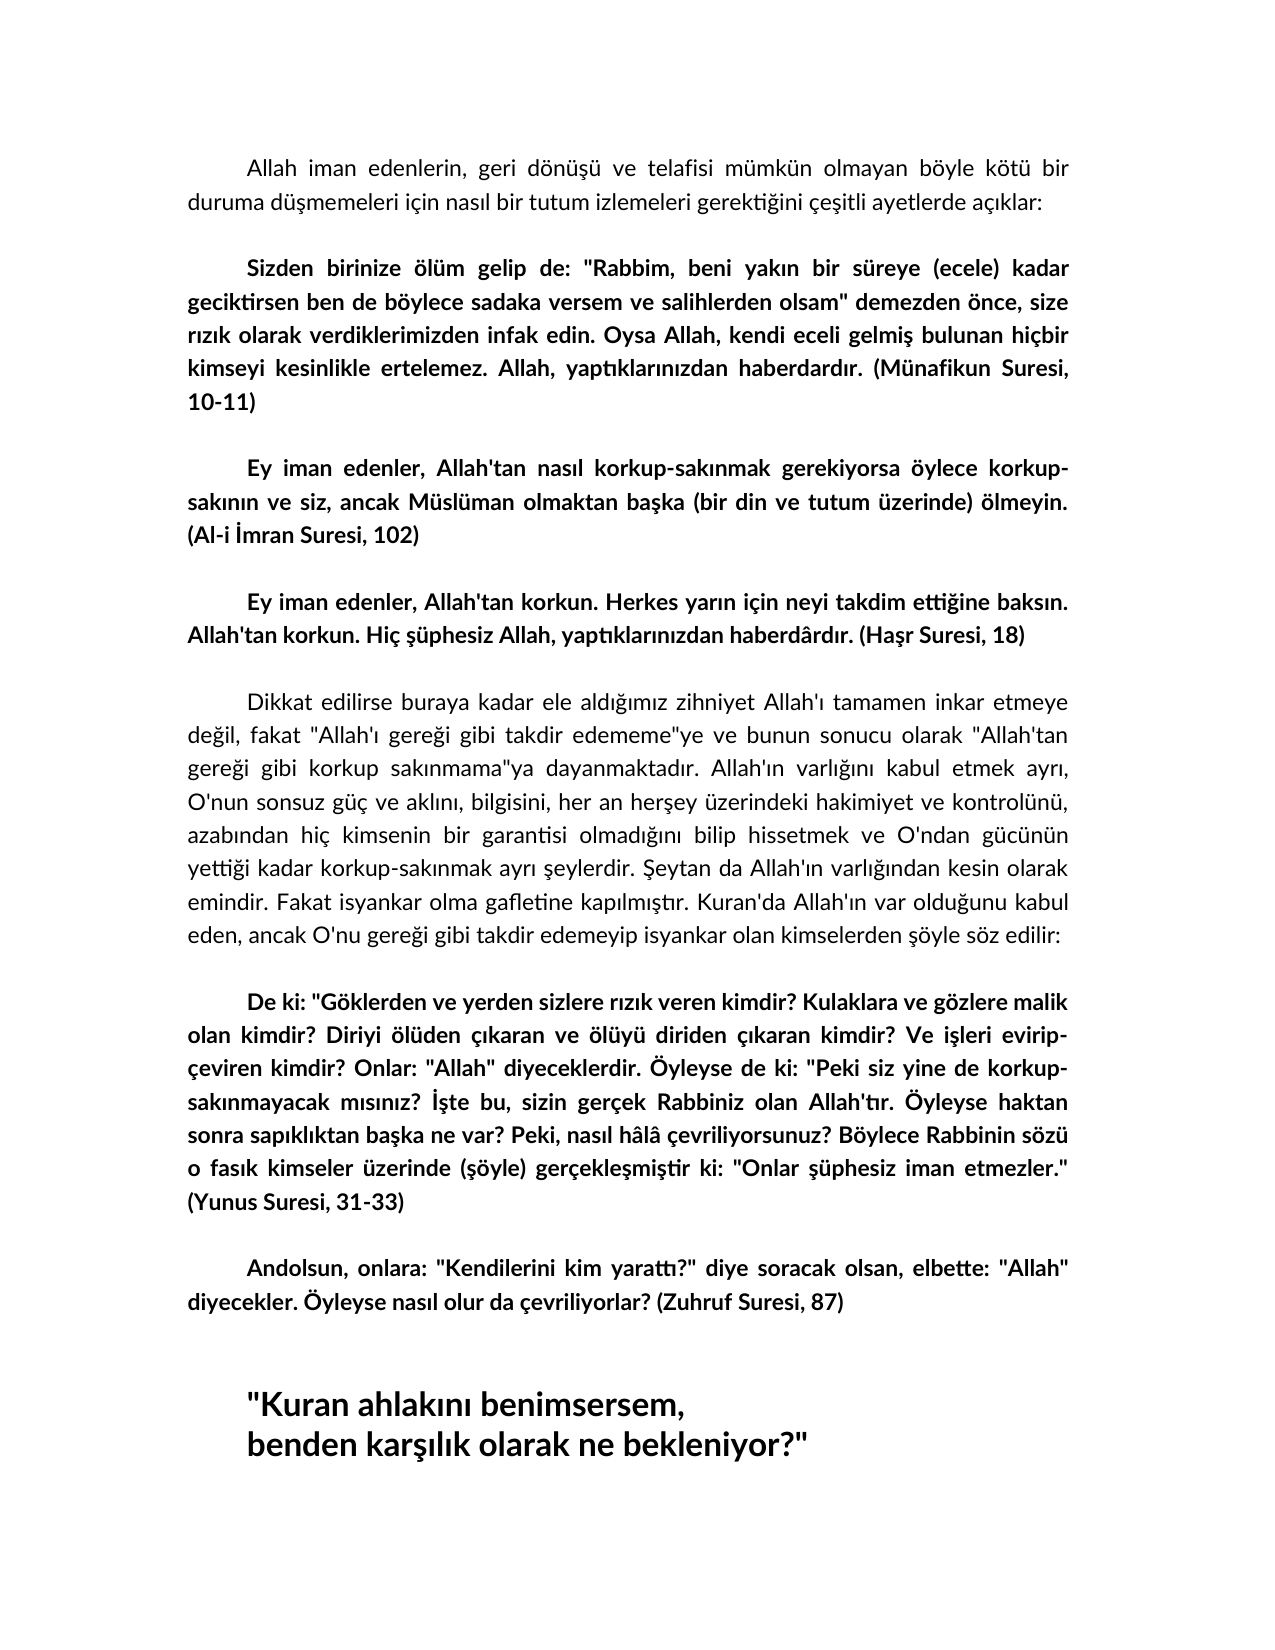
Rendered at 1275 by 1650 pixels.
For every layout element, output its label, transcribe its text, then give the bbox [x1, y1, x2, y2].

text benden karşılık olarak ne bekleniyor?" [187, 1423, 1070, 1463]
text Allah iman edenlerin, geri dönüşü ve telafisi mümkün olmayan böyle kötü bir duruma düşmemeleri için nasıl bir tutum izlemeleri gerektiğini çeşitli ayetlerde açıklar: [187, 150, 1070, 217]
text Sizden birinize ölüm gelip de: "Rabbim, beni yakın bir süreye (ecele) kadar geciktirsen ben de böylece sadaka versem ve salihlerden olsam" demezden önce, size rızık olarak verdiklerimizden infak edin. Oysa Allah, kendi eceli gelmiş bulunan hiçbir kimseyi kesinlikle ertelemez. Allah, yaptıklarınızdan haberdardır. (Münafikun Suresi, 10-11) [187, 250, 1070, 417]
text Ey iman edenler, Allah'tan korkun. Herkes yarın için neyi takdim ettiğine baksın. Allah'tan korkun. Hiç şüphesiz Allah, yaptıklarınızdan haberdârdır. (Haşr Suresi, 18) [187, 583, 1070, 650]
text Andolsun, onlara: "Kendilerini kim yarattı?" diye soracak olsan, elbette: "Allah" diyecekler. Öyleyse nasıl olur da çevriliyorlar? (Zuhruf Suresi, 87) [187, 1250, 1070, 1317]
text Ey iman edenler, Allah'tan nasıl korkup-sakınmak gerekiyorsa öylece korkup-sakının ve siz, ancak Müslüman olmaktan başka (bir din ve tutum üzerinde) ölmeyin. (Al-i İmran Suresi, 102) [187, 450, 1070, 550]
text De ki: "Göklerden ve yerden sizlere rızık veren kimdir? Kulaklara ve gözlere malik olan kimdir? Diriyi ölüden çıkaran ve ölüyü diriden çıkaran kimdir? Ve işleri evirip-çeviren kimdir? Onlar: "Allah" diyeceklerdir. Öyleyse de ki: "Peki siz yine de korkup-sakınmayacak mısınız? İşte bu, sizin gerçek Rabbiniz olan Allah'tır. Öyleyse haktan sonra sapıklıktan başka ne var? Peki, nasıl hâlâ çevriliyorsunuz? Böylece Rabbinin sözü o fasık kimseler üzerinde (şöyle) gerçekleşmiştir ki: "Onlar şüphesiz iman etmezler." (Yunus Suresi, 31-33) [187, 983, 1070, 1217]
text "Kuran ahlakını benimsersem, [187, 1383, 1070, 1423]
text Dikkat edilirse buraya kadar ele aldığımız zihniyet Allah'ı tamamen inkar etmeye değil, fakat "Allah'ı gereği gibi takdir edememe"ye ve bunun sonucu olarak "Allah'tan gereği gibi korkup sakınmama"ya dayanmaktadır. Allah'ın varlığını kabul etmek ayrı, O'nun sonsuz güç ve aklını, bilgisini, her an herşey üzerindeki hakimiyet ve kontrolünü, azabından hiç kimsenin bir garantisi olmadığını bilip hissetmek ve O'ndan gücünün yettiği kadar korkup-sakınmak ayrı şeylerdir. Şeytan da Allah'ın varlığından kesin olarak emindir. Fakat isyankar olma gafletine kapılmıştır. Kuran'da Allah'ın var olduğunu kabul eden, ancak O'nu gereği gibi takdir edemeyip isyankar olan kimselerden şöyle söz edilir: [187, 683, 1070, 950]
